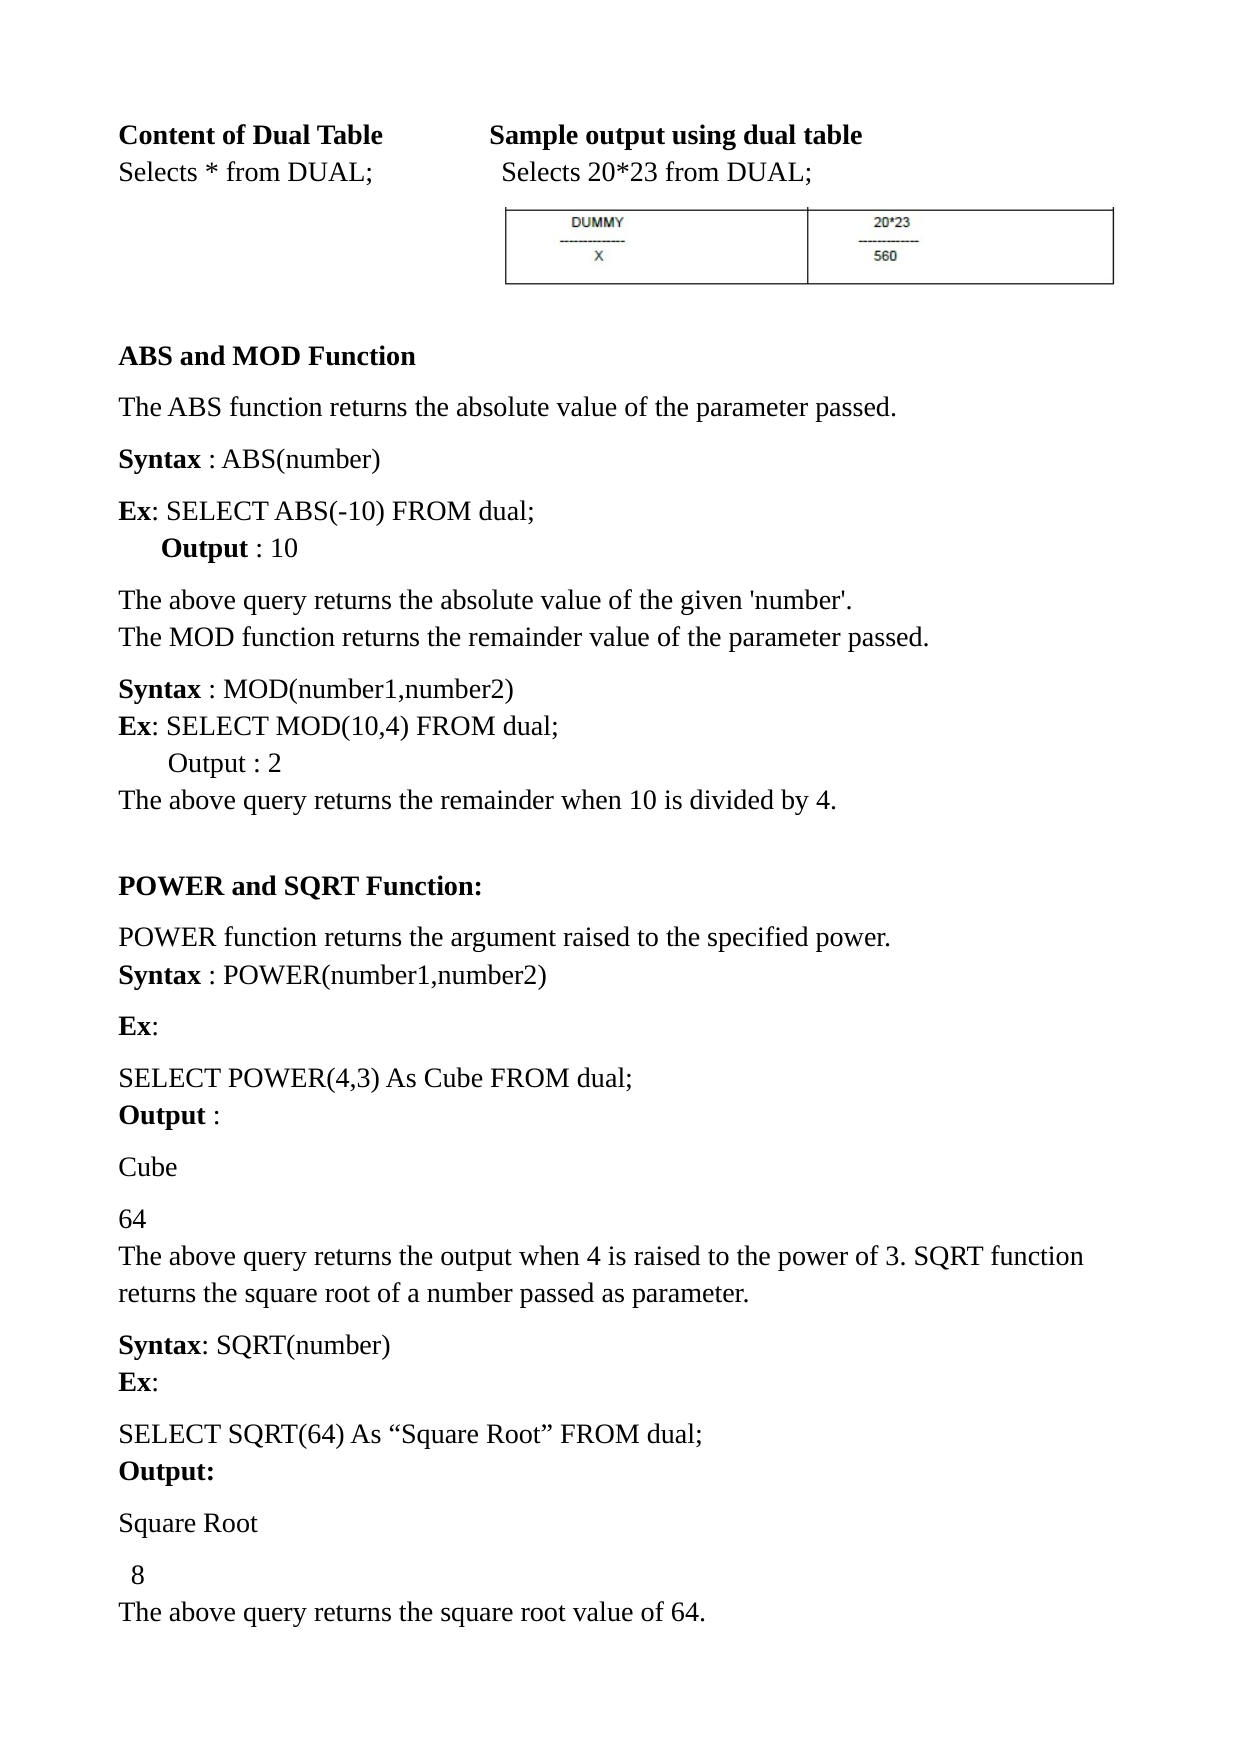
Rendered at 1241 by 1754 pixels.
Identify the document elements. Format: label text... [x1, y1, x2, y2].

text Cube [118, 1150, 1122, 1183]
text ABS and MOD Function [118, 339, 1122, 371]
text SELECT SQRT(64) As “Square Root” FROM dual; Output: [118, 1417, 1122, 1487]
text Ex: [118, 1009, 1122, 1042]
text SELECT POWER(4,3) As Cube FROM dual; Output : [118, 1061, 1122, 1131]
picture [493, 207, 1119, 287]
text 64 The above query returns the output when 4 is raised to the power of 3. SQRT function returns the square root of a number passed as parameter. [118, 1202, 1122, 1309]
text Ex: SELECT ABS(-10) FROM dual; Output : 10 [118, 494, 1122, 563]
text POWER function returns the argument raised to the specified power. Syntax : POWER(number1,number2) [118, 921, 1122, 990]
text POWER and SQRT Function: [118, 835, 1122, 901]
text Syntax : MOD(number1,number2) Ex: SELECT MOD(10,4) FROM dual; Output : 2 The above query returns the remainder when 10 is divided by 4. [118, 672, 1122, 816]
text The ABS function returns the absolute value of the parameter passed. [118, 390, 1122, 423]
text Content of Dual Table Sample output using dual table Selects * from DUAL; Selects 20*23 from DUAL; [118, 118, 1122, 188]
text Syntax: SQRT(number) Ex: [118, 1328, 1122, 1398]
text Square Root [118, 1506, 1122, 1538]
text The above query returns the absolute value of the given 'number'. The MOD function returns the remainder value of the parameter passed. [118, 583, 1122, 652]
text 8 The above query returns the square root value of 64. [118, 1558, 1122, 1627]
text Syntax : ABS(number) [118, 442, 1122, 474]
